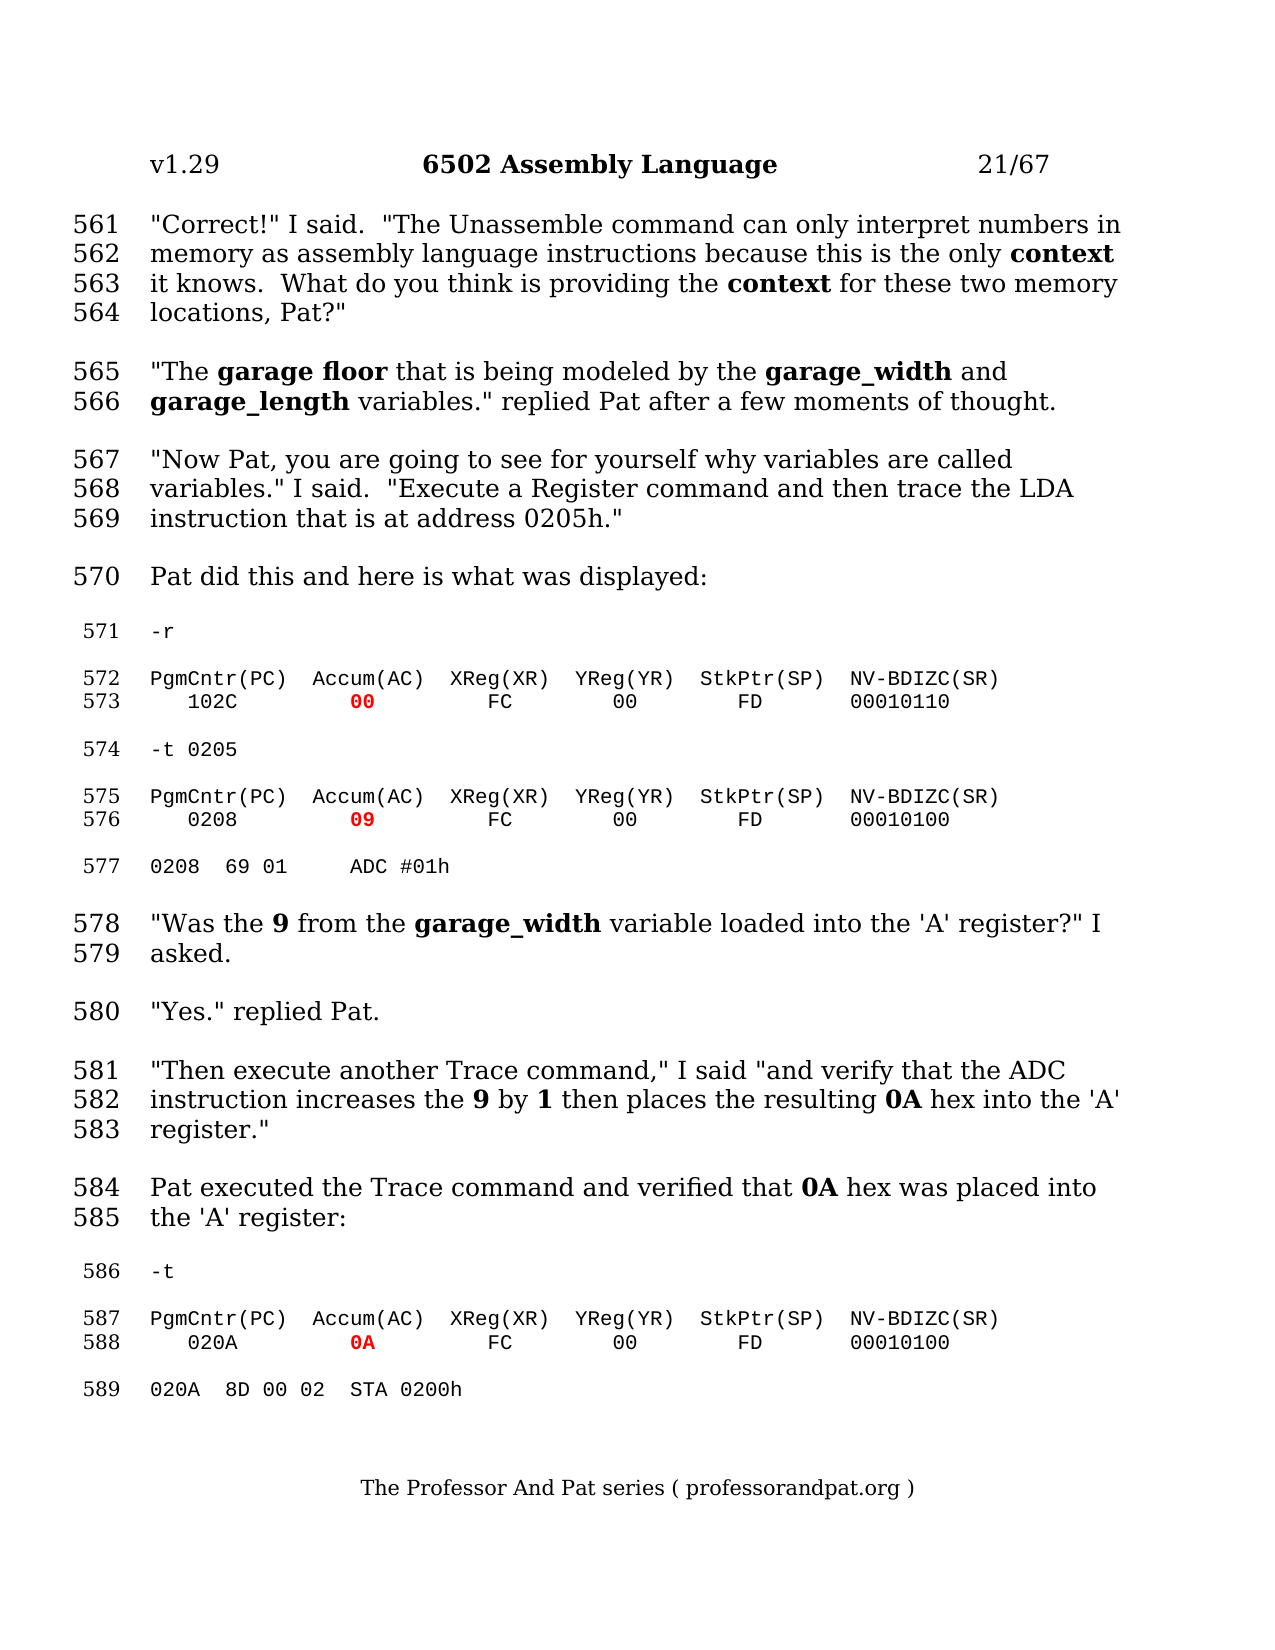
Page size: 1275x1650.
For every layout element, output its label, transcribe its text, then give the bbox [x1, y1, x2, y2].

text 102C 00 FC 00 FD 00010110 [150, 692, 1125, 715]
text 020A 8D 00 02 STA 0200h [150, 1379, 1125, 1403]
text 0208 09 FC 00 FD 00010100 [150, 809, 1125, 833]
text -t [150, 1261, 1125, 1285]
text Pat executed the Trace command and verified that 0A hex was placed into the 'A' register: [150, 1173, 1125, 1232]
text -r [150, 621, 1125, 644]
text -t 0205 [150, 739, 1125, 762]
text "Was the 9 from the garage_width variable loaded into the 'A' register?" I asked. [150, 909, 1125, 968]
text PgmCntr(PC) Accum(AC) XReg(XR) YReg(YR) StkPtr(SP) NV-BDIZC(SR) [150, 786, 1125, 809]
text "The garage floor that is being modeled by the garage_width and garage_length variables." replied Pat after a few moments of thought. [150, 357, 1125, 416]
text PgmCntr(PC) Accum(AC) XReg(XR) YReg(YR) StkPtr(SP) NV-BDIZC(SR) [150, 1308, 1125, 1332]
text "Correct!" I said. "The Unassemble command can only interpret numbers in memory as assembly language instructions because this is the only context it knows. What do you think is providing the context for these two memory locations, Pat?" [150, 210, 1125, 328]
text "Now Pat, you are going to see for yourself why variables are called variables." I said. "Execute a Register command and then trace the LDA instruction that is at address 0205h." [150, 445, 1125, 533]
text "Then execute another Trace command," I said "and verify that the ADC instruction increases the 9 by 1 then places the resulting 0A hex into the 'A' register." [150, 1056, 1125, 1144]
text PgmCntr(PC) Accum(AC) XReg(XR) YReg(YR) StkPtr(SP) NV-BDIZC(SR) [150, 668, 1125, 692]
text 0208 69 01 ADC #01h [150, 856, 1125, 880]
text Pat did this and here is what was displayed: [150, 562, 1125, 592]
text "Yes." replied Pat. [150, 997, 1125, 1027]
text 020A 0A FC 00 FD 00010100 [150, 1332, 1125, 1356]
